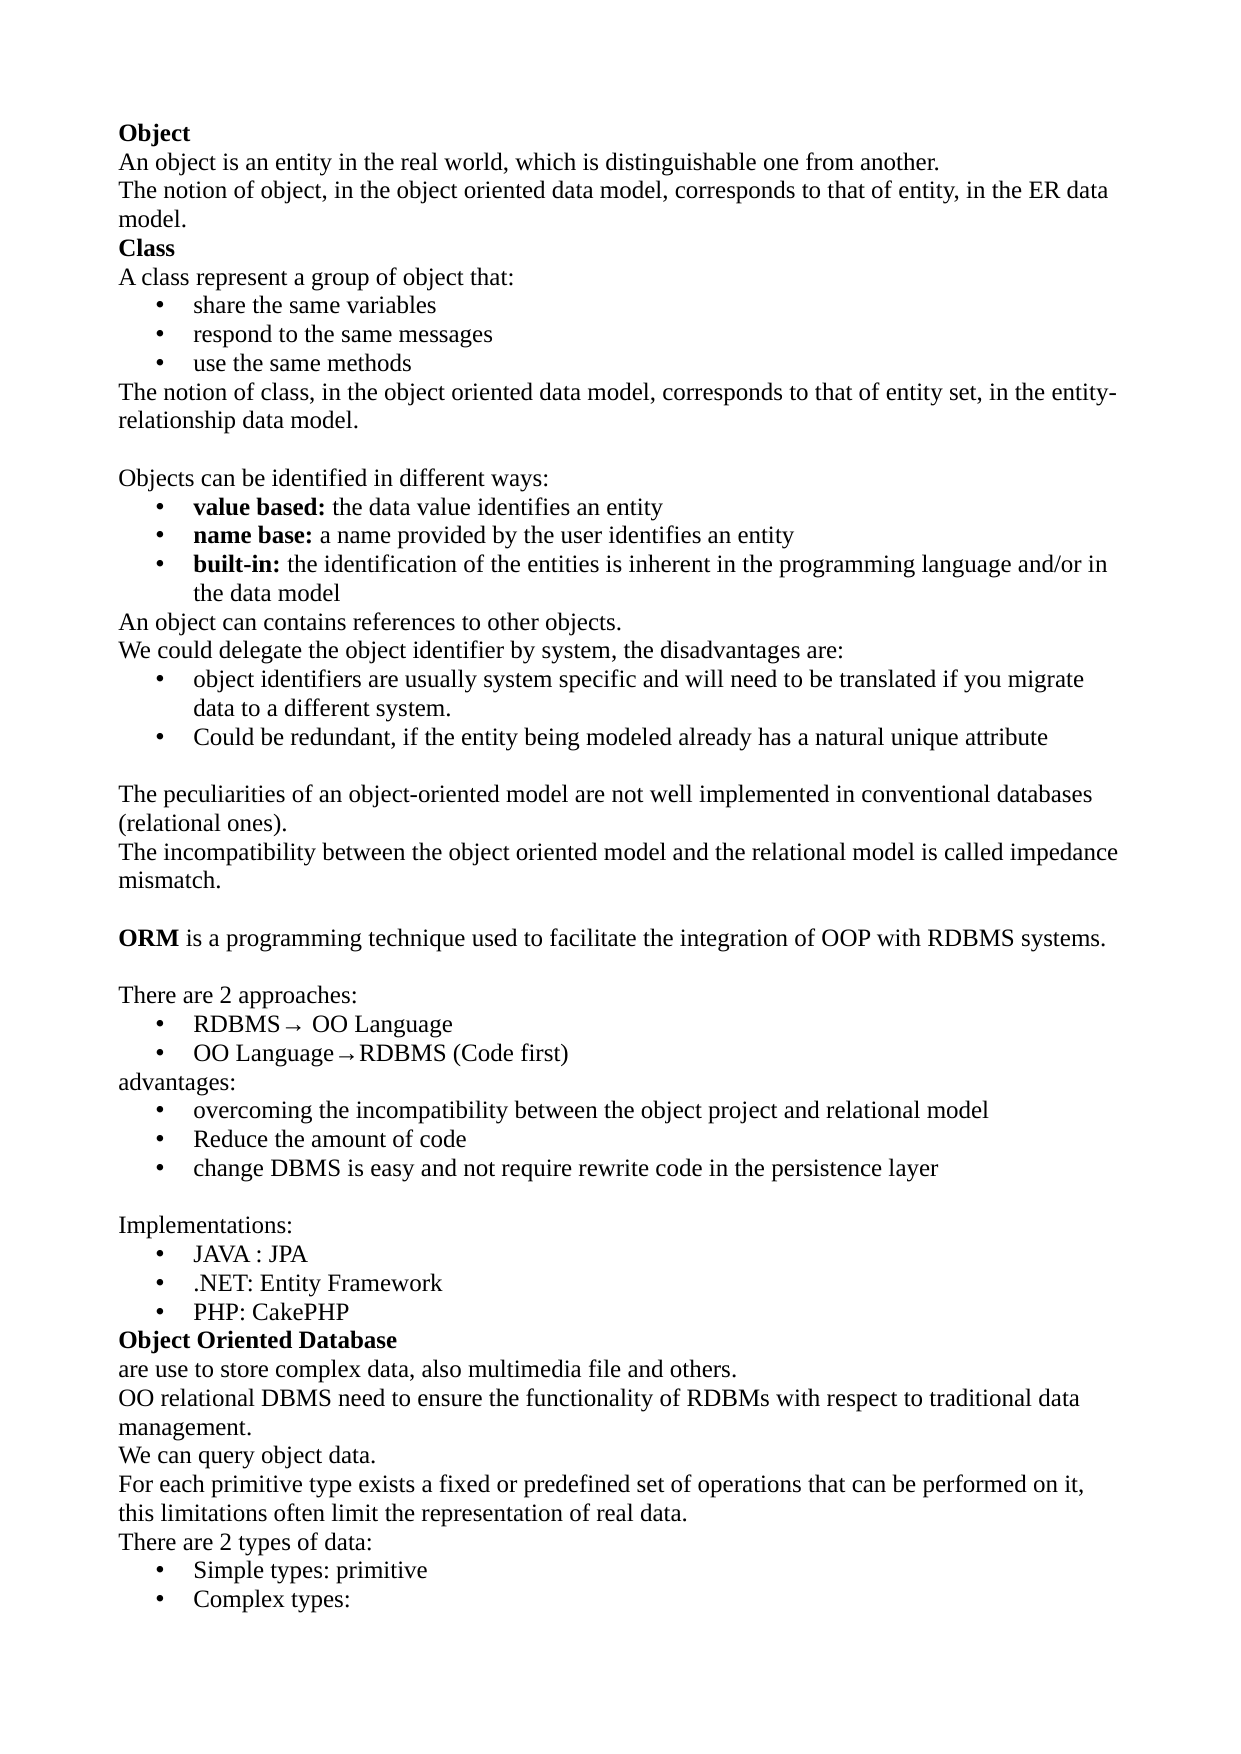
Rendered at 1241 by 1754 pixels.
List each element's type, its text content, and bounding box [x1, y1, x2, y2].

text For each primitive type exists a fixed or predefined set of operations that can be performed on it, this limitations often limit the representation of real data. [118, 1469, 1122, 1527]
list respond to the same messages [156, 319, 1122, 348]
list Complex types: [156, 1584, 1122, 1613]
text Implementations: [118, 1211, 1122, 1239]
text There are 2 approaches: [118, 981, 1122, 1009]
list value based: the data value identifies an entity [156, 492, 1122, 521]
text An object is an entity in the real world, which is distinguishable one from another. [118, 147, 1122, 176]
list name base: a name provided by the user identifies an entity [156, 521, 1122, 549]
list built-in: the identification of the entities is inherent in the programming language and/or in the data model [156, 549, 1122, 607]
list object identifiers are usually system specific and will need to be translated if you migrate data to a different system. [156, 664, 1122, 722]
list JAVA : JPA [156, 1239, 1122, 1268]
list PHP: CakePHP [156, 1297, 1122, 1326]
text Objects can be identified in different ways: [118, 463, 1122, 492]
text advantages: [118, 1067, 1122, 1096]
text The notion of object, in the object oriented data model, corresponds to that of entity, in the ER data model. [118, 176, 1122, 233]
list share the same variables [156, 291, 1122, 319]
list RDBMS→ OO Language [156, 1009, 1122, 1038]
text Object Oriented Database [118, 1326, 1122, 1354]
text There are 2 types of data: [118, 1527, 1122, 1556]
text Object [118, 118, 1122, 147]
text ORM is a programming technique used to facilitate the integration of OOP with RDBMS systems. [118, 923, 1122, 952]
text are use to store complex data, also multimedia file and others. [118, 1354, 1122, 1383]
list Could be redundant, if the entity being modeled already has a natural unique attribute [156, 722, 1122, 751]
text We could delegate the object identifier by system, the disadvantages are: [118, 636, 1122, 664]
text The peculiarities of an object-oriented model are not well implemented in conventional databases (relational ones). [118, 779, 1122, 837]
list .NET: Entity Framework [156, 1268, 1122, 1297]
list Simple types: primitive [156, 1556, 1122, 1584]
text We can query object data. [118, 1441, 1122, 1469]
text The incompatibility between the object oriented model and the relational model is called impedance mismatch. [118, 837, 1122, 894]
text An object can contains references to other objects. [118, 607, 1122, 636]
text Class [118, 233, 1122, 262]
text The notion of class, in the object oriented data model, corresponds to that of entity set, in the entity-relationship data model. [118, 377, 1122, 434]
list OO Language→RDBMS (Code first) [156, 1038, 1122, 1067]
list Reduce the amount of code [156, 1124, 1122, 1153]
text OO relational DBMS need to ensure the functionality of RDBMs with respect to traditional data management. [118, 1383, 1122, 1441]
text A class represent a group of object that: [118, 262, 1122, 291]
list change DBMS is easy and not require rewrite code in the persistence layer [156, 1153, 1122, 1182]
list overcoming the incompatibility between the object project and relational model [156, 1096, 1122, 1124]
list use the same methods [156, 348, 1122, 377]
